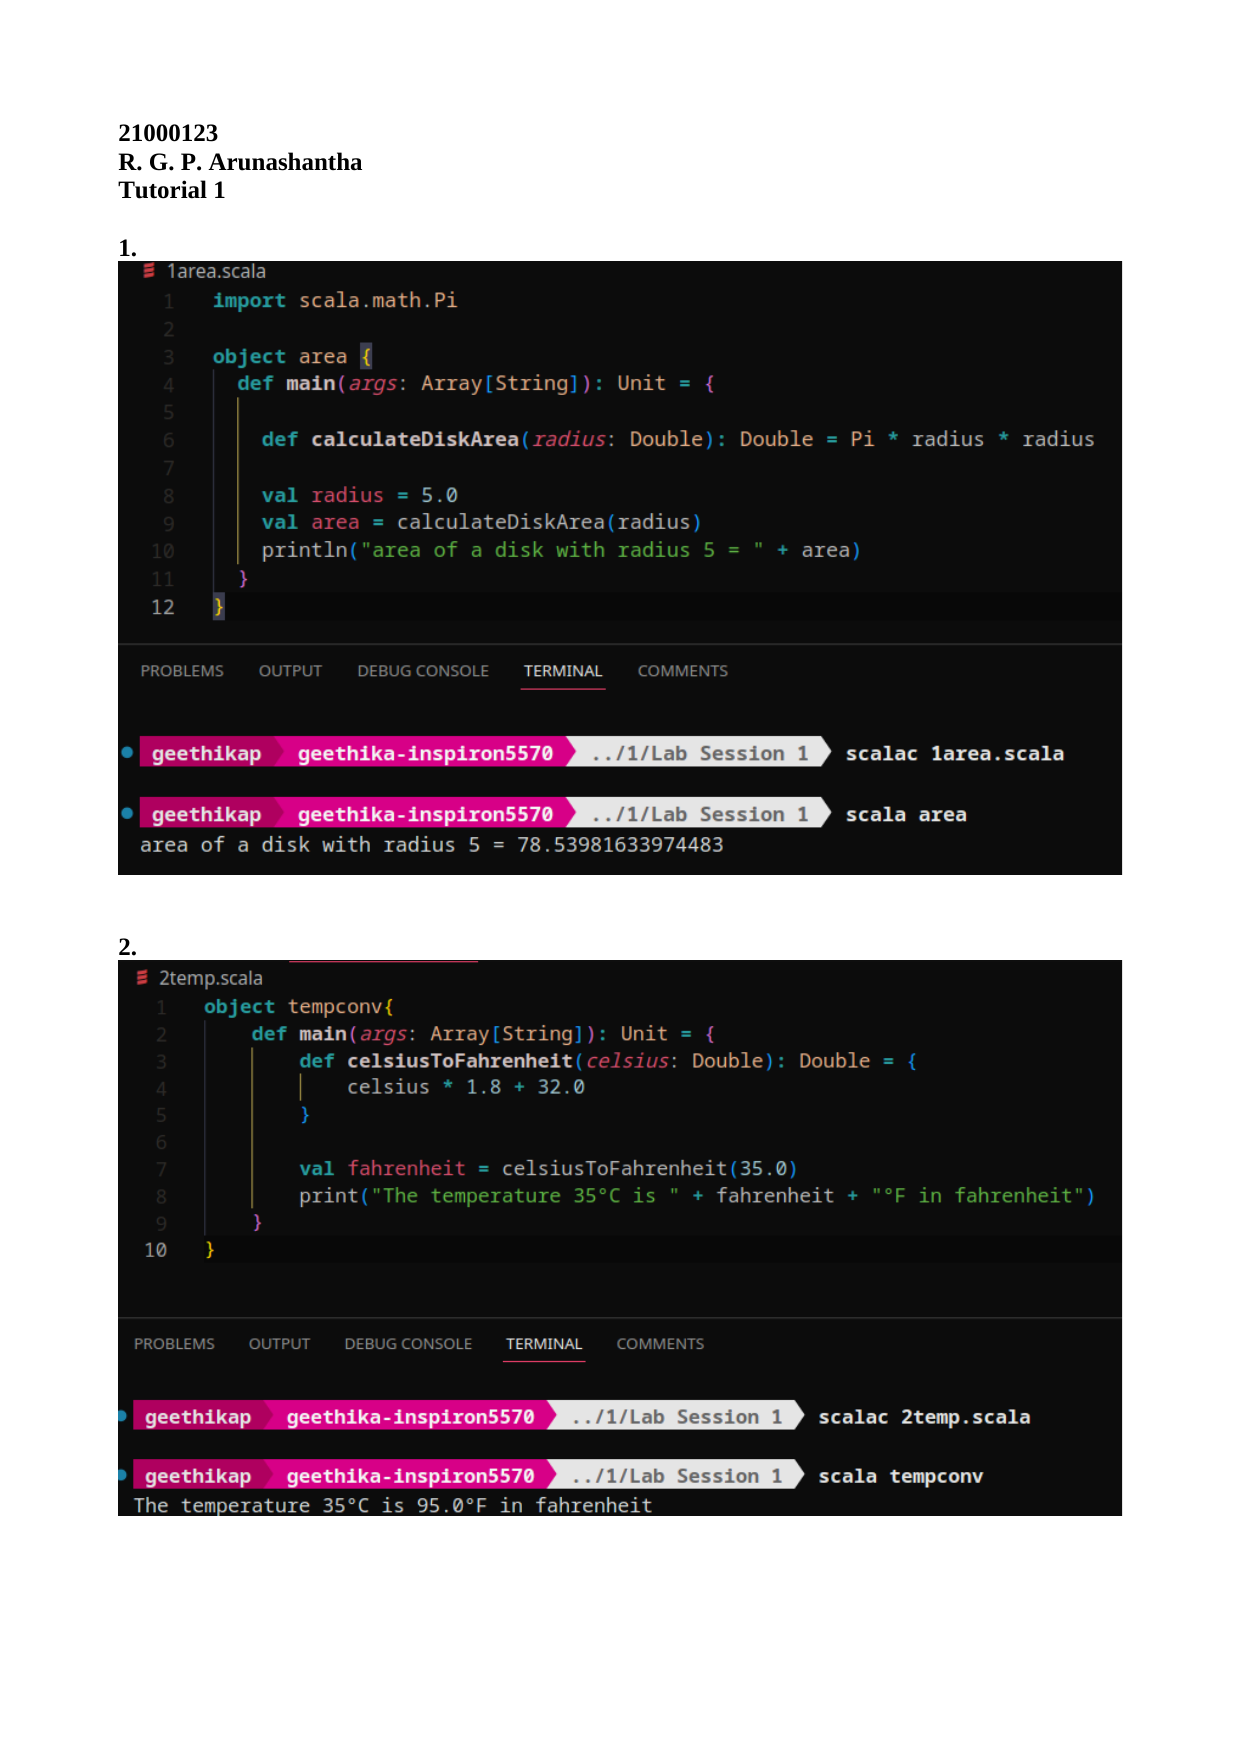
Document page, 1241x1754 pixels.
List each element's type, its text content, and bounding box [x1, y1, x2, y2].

text Tutorial 1 [118, 176, 1122, 204]
picture [118, 960, 1123, 1516]
picture [118, 261, 1123, 875]
text 21000123 [118, 118, 1122, 147]
text R. G. P. Arunashantha [118, 147, 1122, 176]
text 2. [118, 932, 1122, 960]
text 1. [118, 233, 1122, 261]
